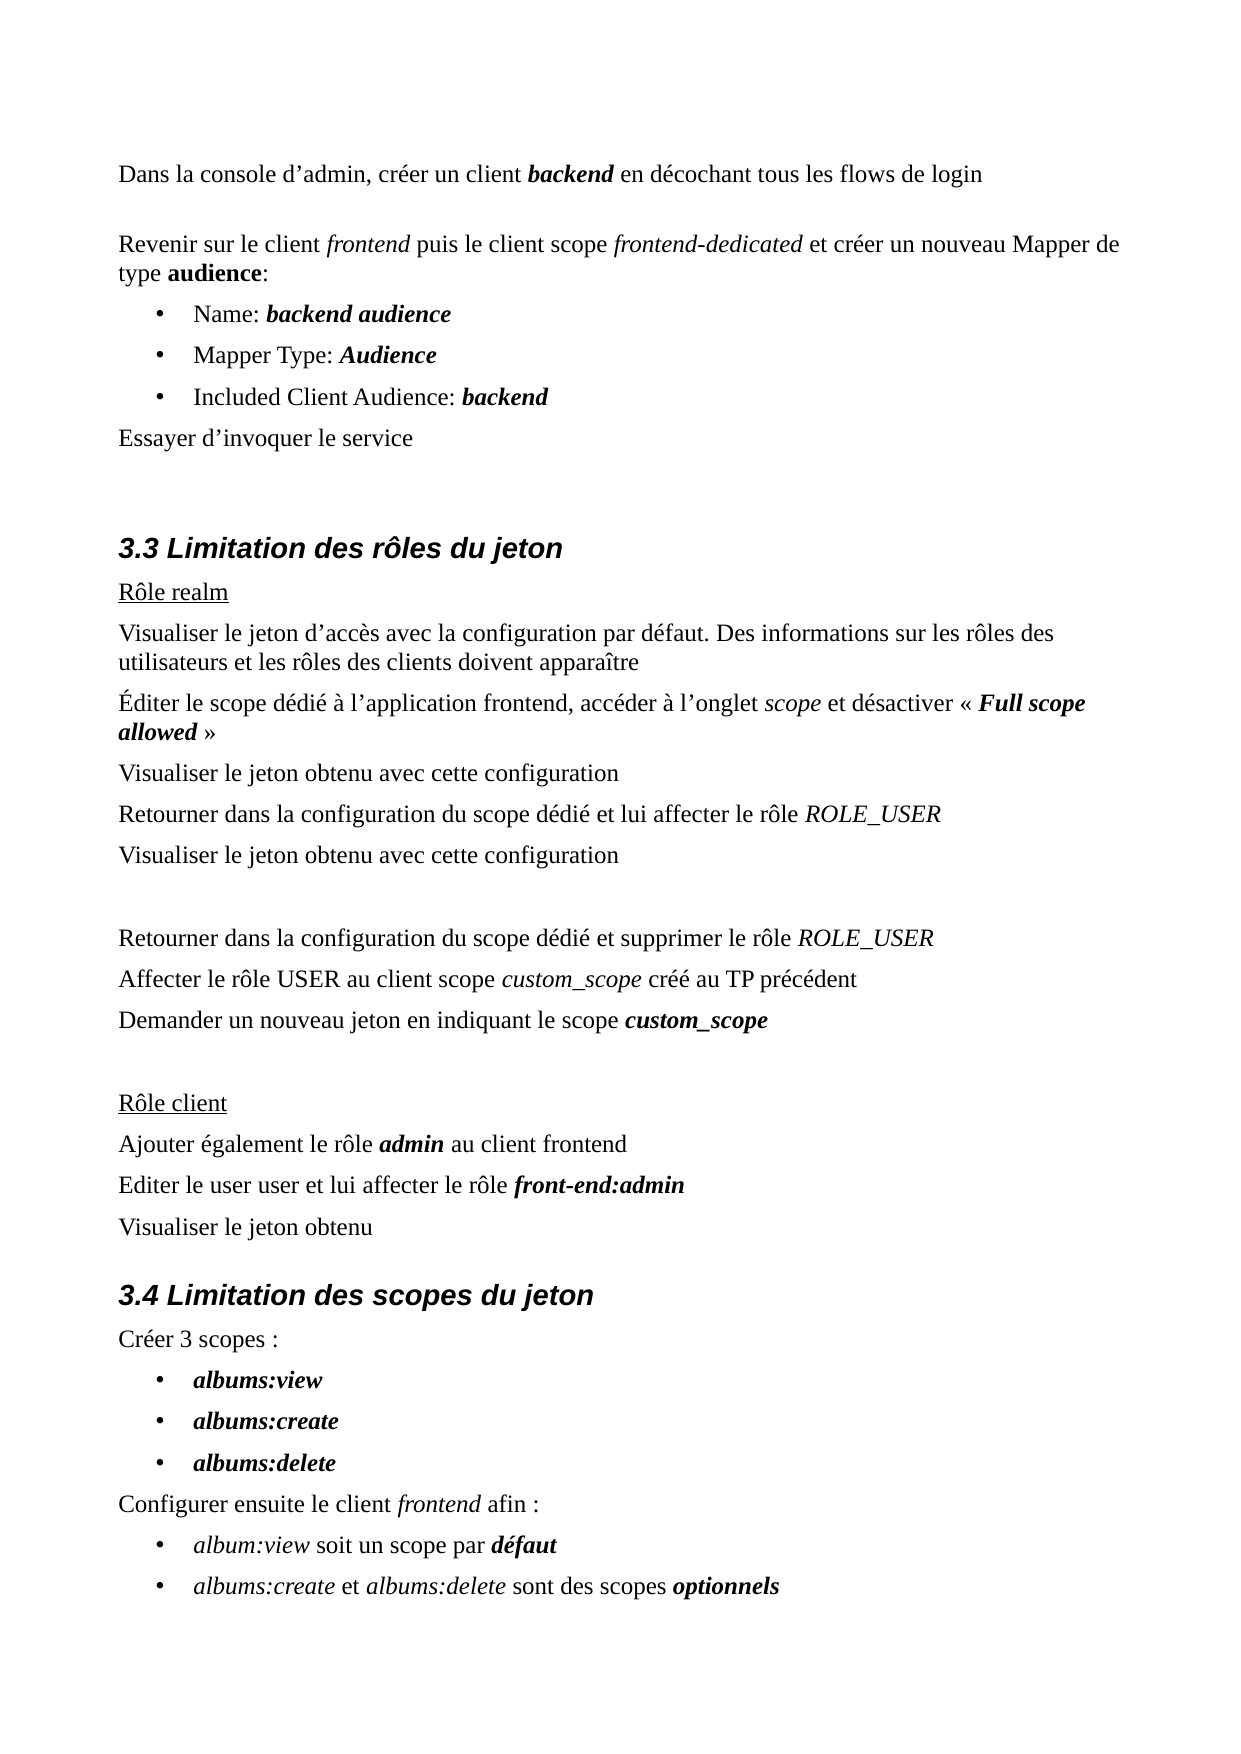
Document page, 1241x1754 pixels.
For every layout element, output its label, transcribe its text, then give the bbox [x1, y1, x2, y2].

list Mapper Type: Audience [156, 341, 1122, 369]
text Rôle client [118, 1088, 1122, 1117]
text Visualiser le jeton d’accès avec la configuration par défaut. Des informations sur les rôles des utilisateurs et les rôles des clients doivent apparaître [118, 618, 1122, 675]
text Visualiser le jeton obtenu avec cette configuration [118, 840, 1122, 869]
text Retourner dans la configuration du scope dédié et supprimer le rôle ROLE_USER [118, 923, 1122, 952]
text Demander un nouveau jeton en indiquant le scope custom_scope [118, 1005, 1122, 1034]
text Dans la console d’admin, créer un client backend en décochant tous les flows de login [118, 159, 1122, 188]
list Included Client Audience: backend [156, 382, 1122, 411]
text Éditer le scope dédié à l’application frontend, accéder à l’onglet scope et désactiver « Full scope allowed » [118, 688, 1122, 745]
list albums:create [156, 1406, 1122, 1435]
list albums:create et albums:delete sont des scopes optionnels [156, 1571, 1122, 1600]
list albums:delete [156, 1448, 1122, 1476]
text Ajouter également le rôle admin au client frontend [118, 1129, 1122, 1158]
text Essayer d’invoquer le service [118, 423, 1122, 452]
subtitle 3.4 Limitation des scopes du jeton [118, 1278, 1122, 1311]
list Name: backend audience [156, 299, 1122, 328]
text Créer 3 scopes : [118, 1324, 1122, 1353]
text Affecter le rôle USER au client scope custom_scope créé au TP précédent [118, 964, 1122, 993]
text Visualiser le jeton obtenu avec cette configuration [118, 758, 1122, 787]
text Retourner dans la configuration du scope dédié et lui affecter le rôle ROLE_USER [118, 799, 1122, 828]
list albums:view [156, 1365, 1122, 1394]
text Revenir sur le client frontend puis le client scope frontend-dedicated et créer un nouveau Mapper de type audience: [118, 201, 1122, 287]
text Editer le user user et lui affecter le rôle front-end:admin [118, 1170, 1122, 1199]
text Configurer ensuite le client frontend afin : [118, 1489, 1122, 1518]
text Visualiser le jeton obtenu [118, 1212, 1122, 1240]
subtitle 3.3 Limitation des rôles du jeton [118, 531, 1122, 564]
text Rôle realm [118, 577, 1122, 605]
list album:view soit un scope par défaut [156, 1530, 1122, 1559]
